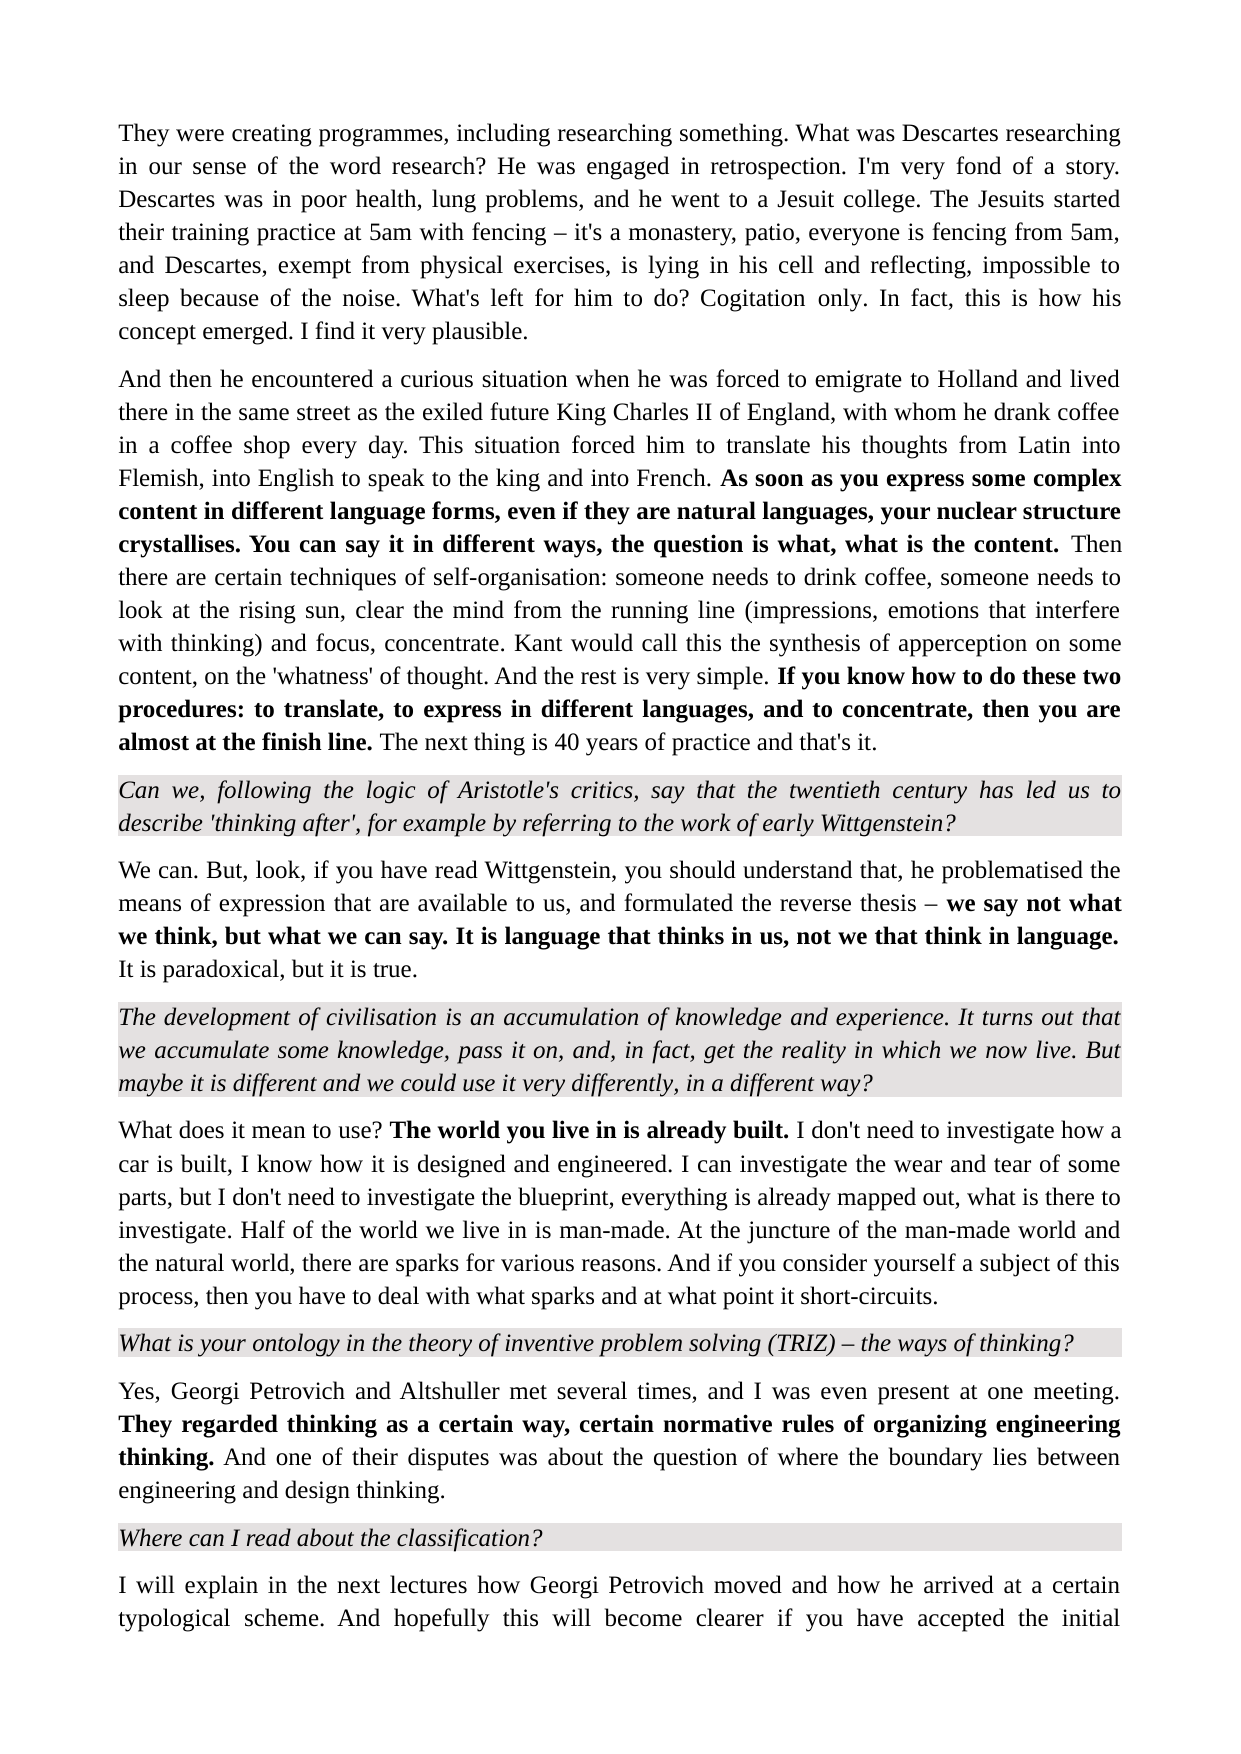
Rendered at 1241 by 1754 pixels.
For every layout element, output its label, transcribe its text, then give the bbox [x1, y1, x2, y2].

text The development of civilisation is an accumulation of knowledge and experience. It turns out that we accumulate some knowledge, pass it on, and, in fact, get the reality in which we now live. But maybe it is different and we could use it very differently, in a different way? [118, 1002, 1122, 1097]
text What is your ontology in the theory of inventive problem solving (TRIZ) – the ways of thinking? [118, 1328, 1122, 1357]
text Where can I read about the classification? [118, 1523, 1122, 1551]
text What does it mean to use? The world you live in is already built. I don't need to investigate how a car is built, I know how it is designed and engineered. I can investigate the wear and tear of some parts, but I don't need to investigate the blueprint, everything is already mapped out, what is there to investigate. Half of the world we live in is man-made. At the juncture of the man-made world and the natural world, there are sparks for various reasons. And if you consider yourself a subject of this process, then you have to deal with what sparks and at what point it short-circuits. [118, 1116, 1122, 1309]
text They were creating programmes, including researching something. What was Descartes researching in our sense of the word research? He was engaged in retrospection. I'm very fond of a story. Descartes was in poor health, lung problems, and he went to a Jesuit college. The Jesuits started their training practice at 5am with fencing – it's a monastery, patio, everyone is fencing from 5am, and Descartes, exempt from physical exercises, is lying in his cell and reflecting, impossible to sleep because of the noise. What's left for him to do? Cogitation only. In fact, this is how his concept emerged. I find it very plausible. [118, 118, 1122, 345]
text And then he encountered a curious situation when he was forced to emigrate to Holland and lived there in the same street as the exiled future King Charles II of England, with whom he drank coffee in a coffee shop every day. This situation forced him to translate his thoughts from Latin into Flemish, into English to speak to the king and into French. As soon as you express some complex content in different language forms, even if they are natural languages, your nuclear structure crystallises. You can say it in different ways, the question is what, what is the content. Then there are certain techniques of self-organisation: someone needs to drink coffee, someone needs to look at the rising sun, clear the mind from the running line (impressions, emotions that interfere with thinking) and focus, concentrate. Kant would call this the synthesis of apperception on some content, on the 'whatness' of thought. And the rest is very simple. If you know how to do these two procedures: to translate, to express in different languages, and to concentrate, then you are almost at the finish line. The next thing is 40 years of practice and that's it. [118, 364, 1122, 756]
text Can we, following the logic of Aristotle's critics, say that the twentieth century has led us to describe 'thinking after', for example by referring to the work of early Wittgenstein? [118, 775, 1122, 836]
text Yes, Georgi Petrovich and Altshuller met several times, and I was even present at one meeting. They regarded thinking as a certain way, certain normative rules of organizing engineering thinking. And one of their disputes was about the question of where the boundary lies between engineering and design thinking. [118, 1376, 1122, 1504]
text I will explain in the next lectures how Georgi Petrovich moved and how he arrived at a certain typological scheme. And hopefully this will become clearer if you have accepted the initial [118, 1570, 1122, 1632]
text We can. But, look, if you have read Wittgenstein, you should understand that, he problematised the means of expression that are available to us, and formulated the reverse thesis – we say not what we think, but what we can say. It is language that thinks in us, not we that think in language. It is paradoxical, but it is true. [118, 855, 1122, 983]
